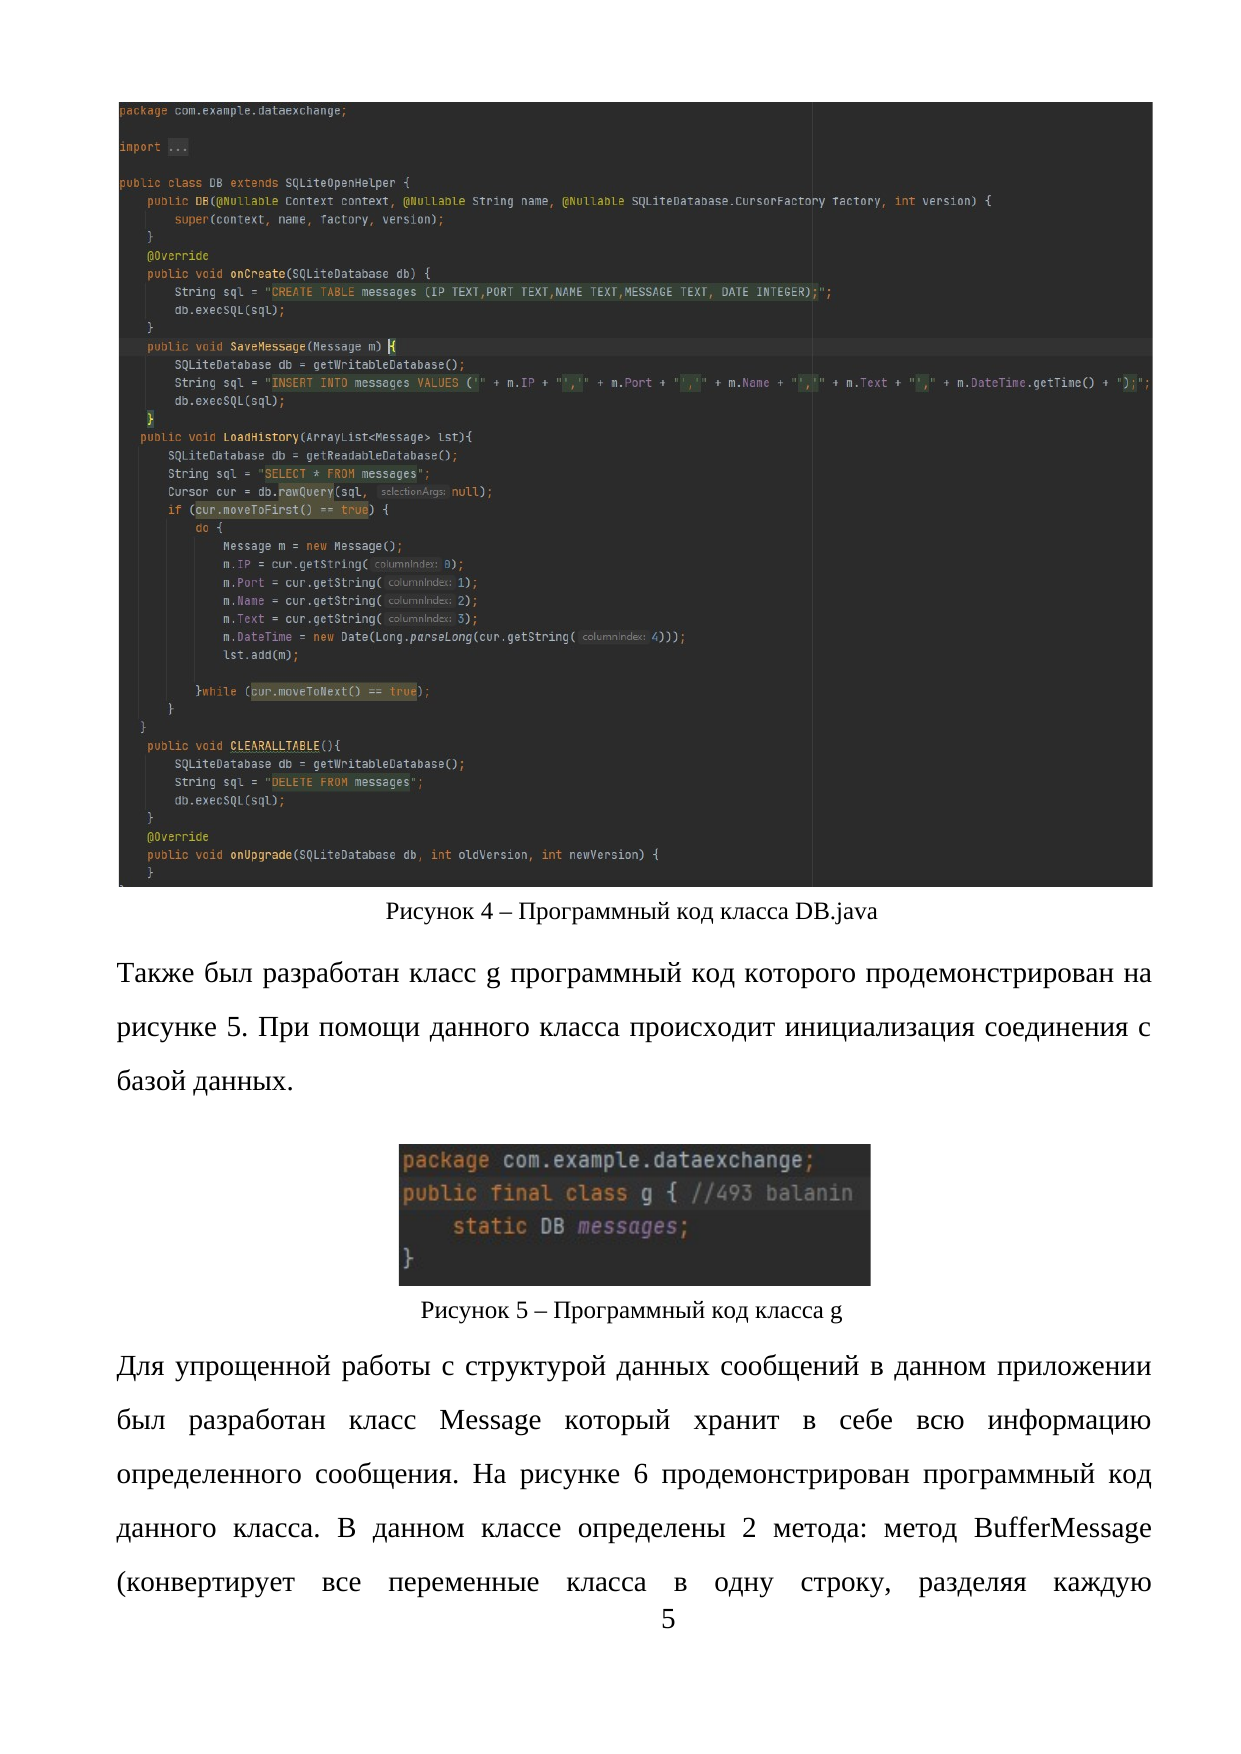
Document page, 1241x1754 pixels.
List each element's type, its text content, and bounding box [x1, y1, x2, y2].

text Рисунок 4 – Программный код класса DB.java [127, 896, 1142, 925]
text Также был разработан класс g программный код которого продемонстрирован на рисунке 5. При помощи данного класса происходит инициализация соединения с базой данных. [116, 955, 1153, 1096]
text Рисунок 5 – Программный код класса g [127, 1295, 1142, 1324]
text Для упрощенной работы с структурой данных сообщений в данном приложении был разработан класс Message который хранит в себе всю информацию определенного сообщения. На рисунке 6 продемонстрирован программный код данного класса. В данном классе определены 2 метода: метод BufferMessage (конвертирует все переменные класса в одну строку, разделяя каждую [116, 1348, 1153, 1598]
